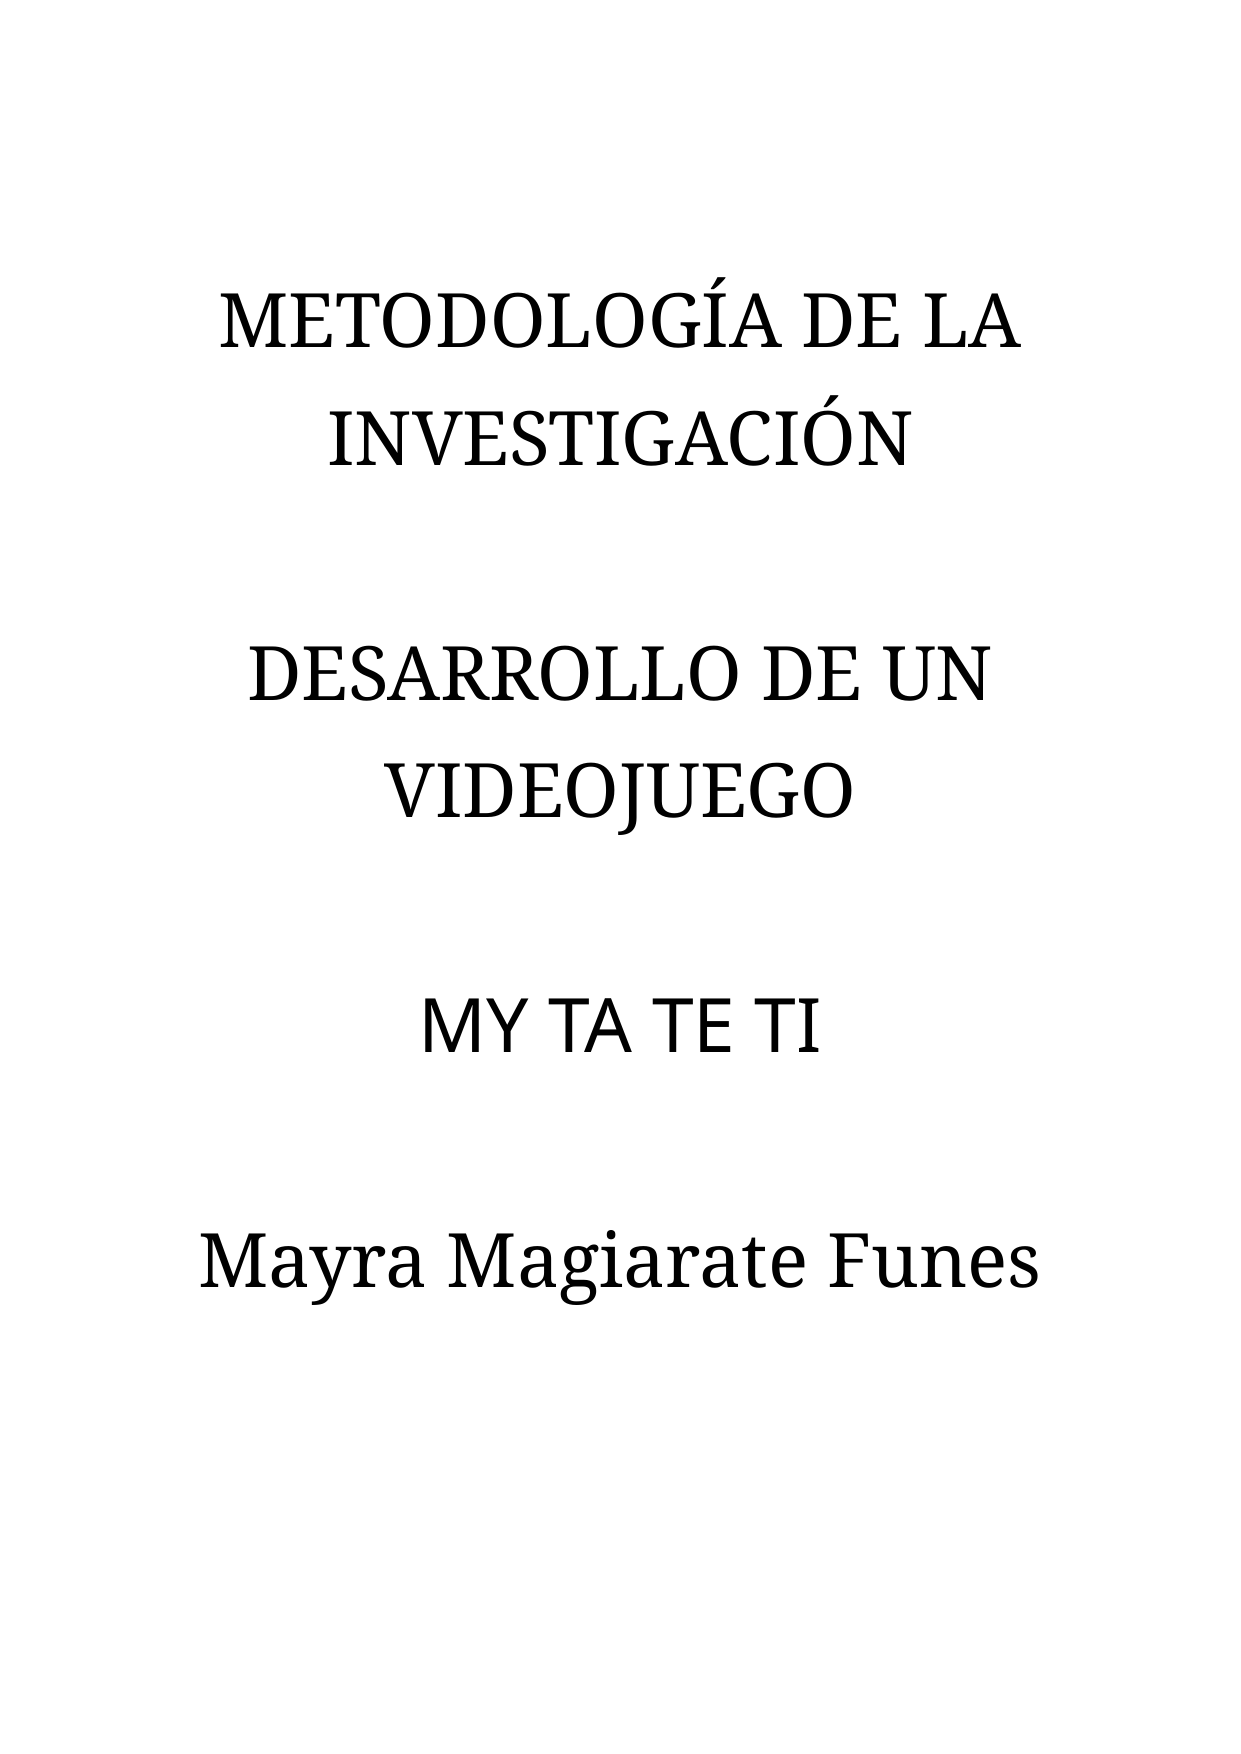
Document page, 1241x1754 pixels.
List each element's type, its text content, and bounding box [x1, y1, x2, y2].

text MY TA TE TI [150, 972, 1090, 1075]
text Mayra Magiarate Funes [150, 1207, 1090, 1310]
text DESARROLLO DE UN VIDEOJUEGO [150, 620, 1090, 840]
text METODOLOGÍA DE LA INVESTIGACIÓN [150, 267, 1090, 487]
